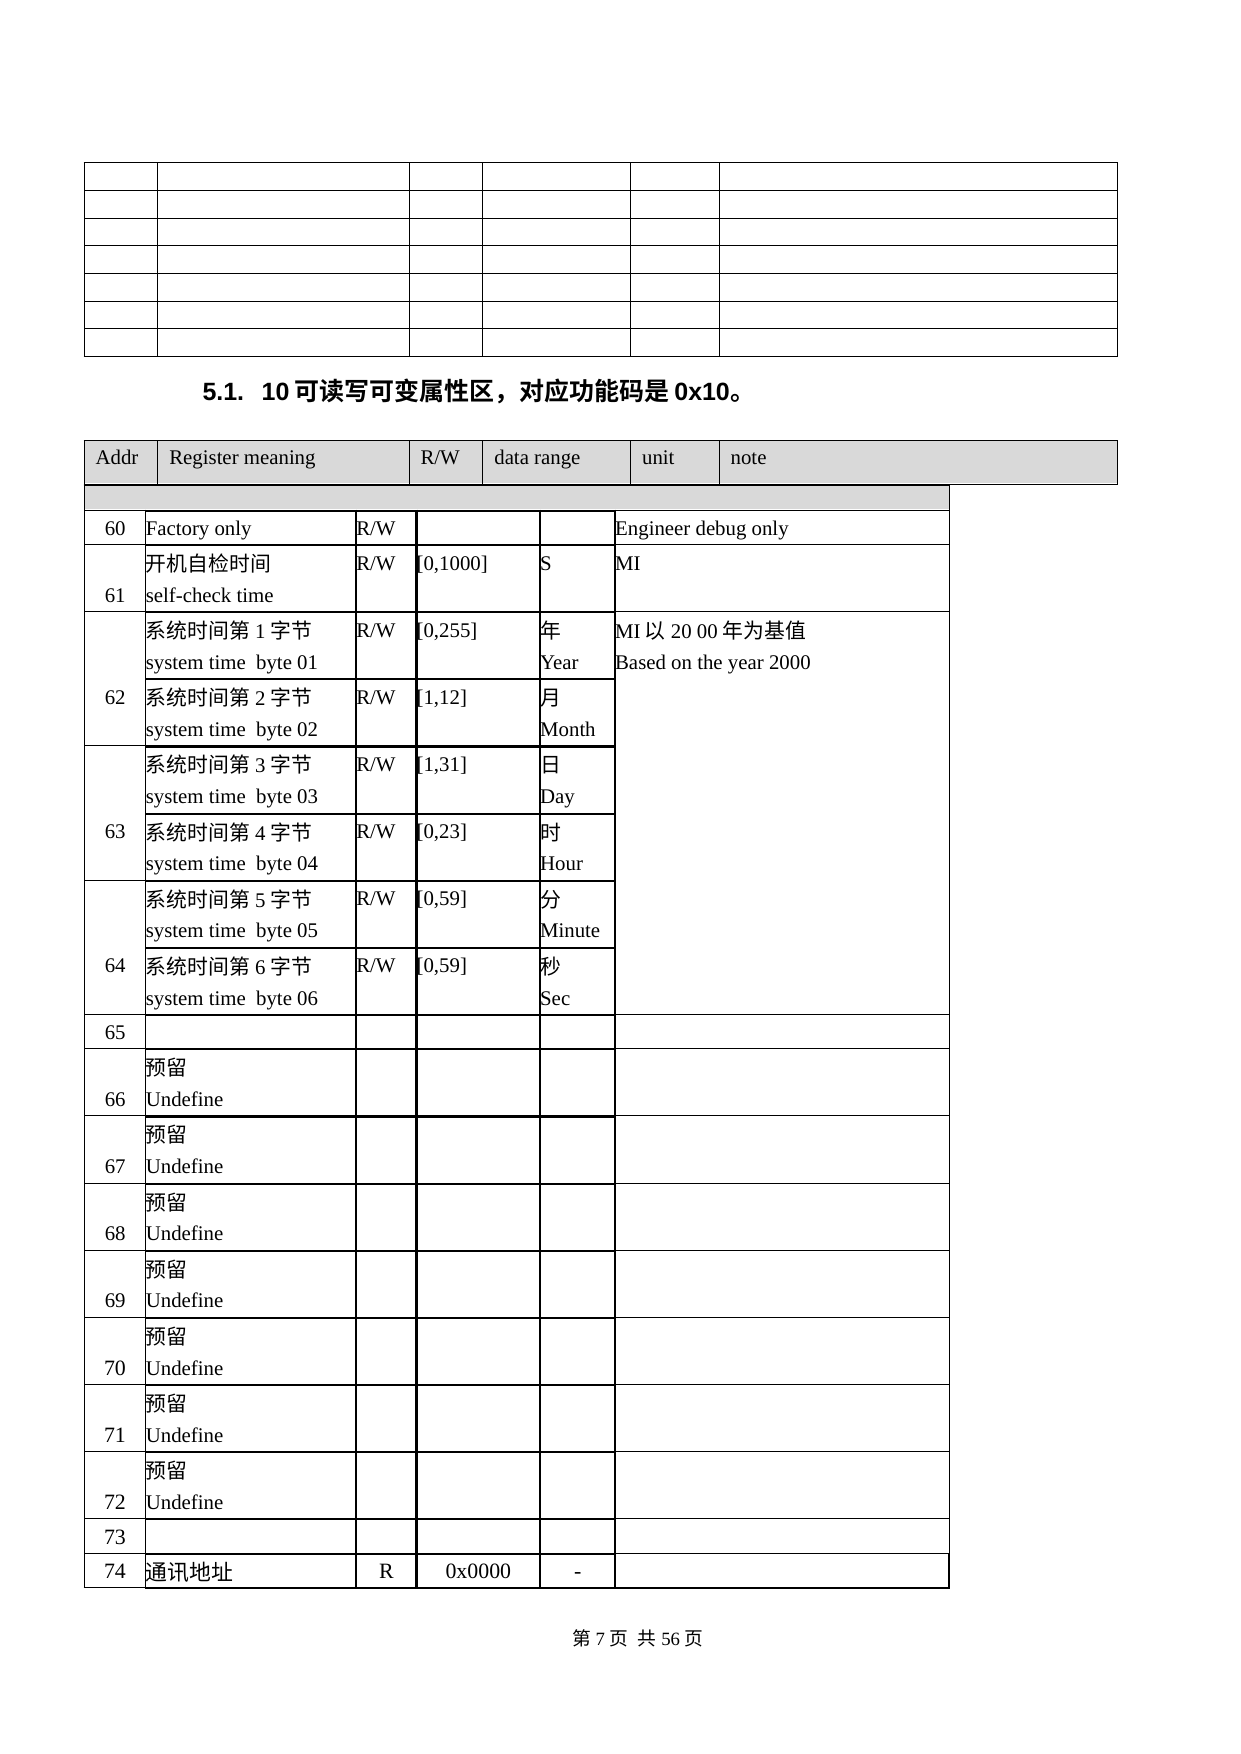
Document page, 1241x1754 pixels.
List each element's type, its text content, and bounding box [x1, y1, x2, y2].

table_cell 70 [85, 1318, 145, 1384]
table_cell Engineer debug only [616, 511, 949, 544]
table_cell 系统时间第 1 字节 system time byte 01 [146, 613, 355, 678]
table_cell [418, 1252, 539, 1317]
table_cell 系统时间第 6 字节 system time byte 06 [146, 949, 355, 1014]
table_cell [418, 1520, 539, 1552]
table_header note [720, 441, 1117, 483]
table_cell [720, 246, 1117, 273]
table_cell [418, 1386, 539, 1451]
table_cell R/W [357, 546, 415, 611]
table_cell R/W [357, 748, 415, 812]
subtitle 10可读写可变属性区，对应功能码是0x10。 [202, 357, 1053, 422]
table_cell [541, 1016, 614, 1048]
table_cell 预留 Undefine [146, 1319, 355, 1384]
table_cell [541, 1050, 614, 1115]
table_cell - [541, 1555, 614, 1587]
table_cell [85, 246, 157, 273]
table_cell [158, 246, 409, 273]
table_cell R [357, 1555, 415, 1587]
table_cell MI以 20 00 年为基值 Based on the year 2000 [616, 612, 949, 1014]
table_cell 65 [85, 1015, 145, 1048]
table_cell 秒 Sec [541, 949, 614, 1014]
table_cell [418, 1050, 539, 1115]
table_cell R/W [357, 882, 415, 947]
table_cell 66 [85, 1049, 145, 1115]
table_cell [616, 1251, 949, 1317]
table_cell 时 Hour [541, 815, 614, 879]
table_header data range [483, 441, 630, 483]
table_cell [483, 274, 630, 301]
table_cell [720, 274, 1117, 301]
table_cell 预留 Undefine [146, 1386, 355, 1451]
table_cell 74 [85, 1554, 145, 1587]
table_cell [418, 1453, 539, 1518]
table_cell [616, 1184, 949, 1249]
table_cell 年 Year [541, 613, 614, 678]
table_header [85, 486, 949, 509]
table_cell [418, 1185, 539, 1249]
table_cell [0,1000] [418, 546, 539, 611]
table_header unit [631, 441, 719, 483]
table_cell [85, 219, 157, 245]
table_cell [616, 1015, 949, 1048]
table_cell 67 [85, 1116, 145, 1182]
table_cell [541, 1252, 614, 1317]
table_cell [418, 512, 539, 544]
table_header Register meaning [158, 441, 409, 483]
table_cell [631, 163, 719, 190]
table_cell 预留 Undefine [146, 1453, 355, 1518]
table_cell [357, 1118, 415, 1182]
table_cell 63 [85, 746, 145, 879]
table_cell [541, 1520, 614, 1552]
table_cell [631, 329, 719, 356]
table_cell [158, 274, 409, 301]
table_cell 分Minute [541, 882, 614, 947]
table_cell 64 [85, 881, 145, 1014]
table_cell 69 [85, 1251, 145, 1317]
table_cell [410, 163, 482, 190]
table_cell [158, 329, 409, 356]
table_cell 预留 Undefine [146, 1118, 355, 1182]
table_header R/W [410, 441, 482, 483]
table_cell 系统时间第 4 字节 system time byte 04 [146, 815, 355, 879]
table_cell [418, 1319, 539, 1384]
table_cell [541, 1185, 614, 1249]
table_cell [616, 1554, 948, 1587]
table_cell [418, 1016, 539, 1048]
table_cell [720, 329, 1117, 356]
table_cell [357, 1386, 415, 1451]
table_cell [85, 302, 157, 328]
table_cell 71 [85, 1385, 145, 1451]
table_cell [0,59] [418, 882, 539, 947]
table_cell S [541, 546, 614, 611]
table_cell 系统时间第 3 字节 system time byte 03 [146, 748, 355, 812]
table_cell 预留 Undefine [146, 1252, 355, 1317]
table_cell [541, 512, 614, 544]
table_cell 预留 Undefine [146, 1050, 355, 1115]
table_cell [357, 1050, 415, 1115]
table_cell 系统时间第 5 字节 system time byte 05 [146, 882, 355, 947]
table_cell 62 [85, 612, 145, 745]
table_cell [541, 1118, 614, 1182]
table_cell 73 [85, 1519, 145, 1552]
table_cell [146, 1016, 355, 1048]
table_cell [720, 163, 1117, 190]
table_cell [85, 163, 157, 190]
table_cell [631, 246, 719, 273]
table_cell [616, 1519, 949, 1552]
table_cell [1,31] [418, 748, 539, 812]
table_cell [541, 1453, 614, 1518]
table_cell [357, 1453, 415, 1518]
table_header Addr [85, 441, 157, 483]
table_cell R/W [357, 680, 415, 745]
table_cell [158, 191, 409, 217]
table_cell [0,23] [418, 815, 539, 879]
table_cell [85, 274, 157, 301]
table_cell [410, 329, 482, 356]
table_cell 61 [85, 545, 145, 611]
table_cell [158, 219, 409, 245]
table_cell [85, 329, 157, 356]
table_cell [616, 1116, 949, 1182]
table_cell [146, 1520, 355, 1552]
table_cell [616, 1318, 949, 1384]
table_cell [720, 191, 1117, 217]
table_cell [410, 246, 482, 273]
table_cell [357, 1252, 415, 1317]
table_cell 日 Day [541, 748, 614, 812]
table_cell [357, 1319, 415, 1384]
table_cell R/W [357, 613, 415, 678]
table_cell 68 [85, 1184, 145, 1249]
table_cell [410, 274, 482, 301]
table_cell [483, 219, 630, 245]
table_cell [616, 1049, 949, 1115]
table_cell 60 [85, 511, 145, 544]
table_cell [631, 191, 719, 217]
table_cell 开机自检时间 self-check time [146, 546, 355, 611]
table_cell [720, 302, 1117, 328]
table_cell [158, 302, 409, 328]
table_cell [616, 1452, 949, 1518]
table_cell [616, 1385, 949, 1451]
table_cell [631, 302, 719, 328]
table_cell [483, 246, 630, 273]
table_cell R/W [357, 512, 415, 544]
table_cell [720, 219, 1117, 245]
table_cell 月 Month [541, 680, 614, 745]
table_cell MI [616, 545, 949, 611]
table_cell [85, 191, 157, 217]
table_cell R/W [357, 949, 415, 1014]
table_cell [0,255] [418, 613, 539, 678]
table_cell [410, 219, 482, 245]
table_cell [483, 191, 630, 217]
table_cell [541, 1386, 614, 1451]
table_cell [483, 163, 630, 190]
table_cell [631, 274, 719, 301]
table_cell 72 [85, 1452, 145, 1518]
table_cell [483, 329, 630, 356]
table_cell [418, 1118, 539, 1182]
table_cell [410, 302, 482, 328]
table_cell R/W [357, 815, 415, 879]
table_cell [410, 191, 482, 217]
table_cell [631, 219, 719, 245]
table_cell [357, 1185, 415, 1249]
table_cell [1,12] [418, 680, 539, 745]
table_cell [357, 1016, 415, 1048]
table_cell [483, 302, 630, 328]
table_cell [0,59] [418, 949, 539, 1014]
table_cell [158, 163, 409, 190]
table_cell 通讯地址 [146, 1555, 355, 1587]
table_cell 预留 Undefine [146, 1185, 355, 1249]
table_cell 系统时间第 2 字节 system time byte 02 [146, 680, 355, 745]
table_cell [357, 1520, 415, 1552]
table_cell 0x0000 [418, 1555, 539, 1587]
table_cell [541, 1319, 614, 1384]
table_cell Factory only [146, 512, 355, 544]
